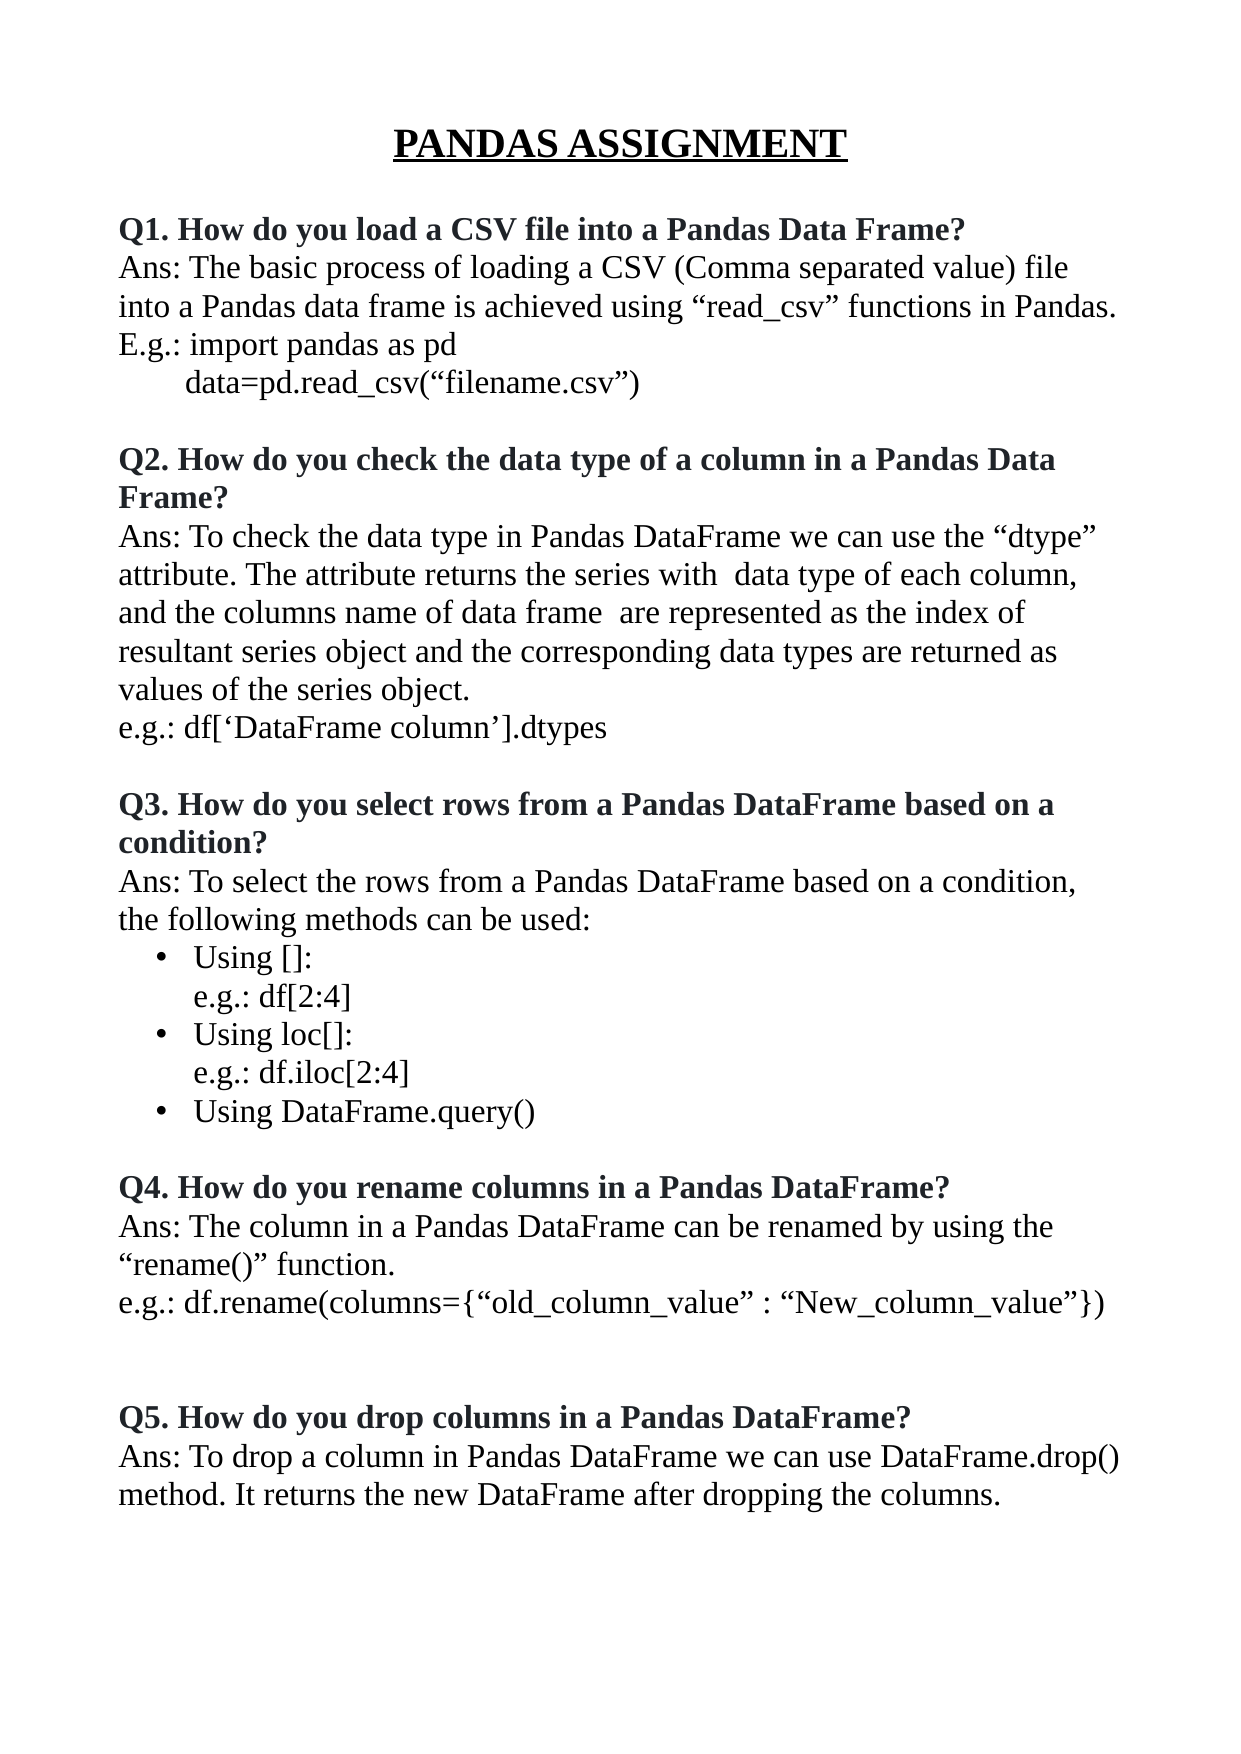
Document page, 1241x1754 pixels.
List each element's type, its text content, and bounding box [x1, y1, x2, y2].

text e.g.: df.rename(columns={“old_column_value” : “New_column_value”}) [118, 1282, 1122, 1321]
text Q3. How do you select rows from a Pandas DataFrame based on a condition? [118, 784, 1122, 861]
text Q5. How do you drop columns in a Pandas DataFrame? [118, 1397, 1122, 1436]
text Q4. How do you rename columns in a Pandas DataFrame? [118, 1167, 1122, 1206]
list e.g.: df[2:4] [156, 976, 1122, 1014]
text Ans: To drop a column in Pandas DataFrame we can use DataFrame.drop() method. It returns the new DataFrame after dropping the columns. [118, 1436, 1122, 1512]
text Ans: The column in a Pandas DataFrame can be renamed by using the “rename()” function. [118, 1206, 1122, 1282]
text e.g.: df[‘DataFrame column’].dtypes [118, 707, 1122, 746]
list Using DataFrame.query() [156, 1091, 1122, 1129]
list e.g.: df.iloc[2:4] [156, 1052, 1122, 1091]
list Using []: [156, 937, 1122, 976]
text E.g.: import pandas as pd [118, 324, 1122, 362]
text Ans: To select the rows from a Pandas DataFrame based on a condition, the following methods can be used: [118, 861, 1122, 937]
text Q1. How do you load a CSV file into a Pandas Data Frame? [118, 209, 1122, 247]
text Ans: To check the data type in Pandas DataFrame we can use the “dtype” attribute. The attribute returns the series with data type of each column, and the columns name of data frame are represented as the index of resultant series object and the corresponding data types are returned as values of the series object. [118, 516, 1122, 707]
text Q2. How do you check the data type of a column in a Pandas Data Frame? [118, 439, 1122, 516]
text PANDAS ASSIGNMENT [118, 118, 1122, 166]
text Ans: The basic process of loading a CSV (Comma separated value) file into a Pandas data frame is achieved using “read_csv” functions in Pandas. [118, 247, 1122, 324]
list Using loc[]: [156, 1014, 1122, 1052]
text data=pd.read_csv(“filename.csv”) [118, 362, 1122, 401]
